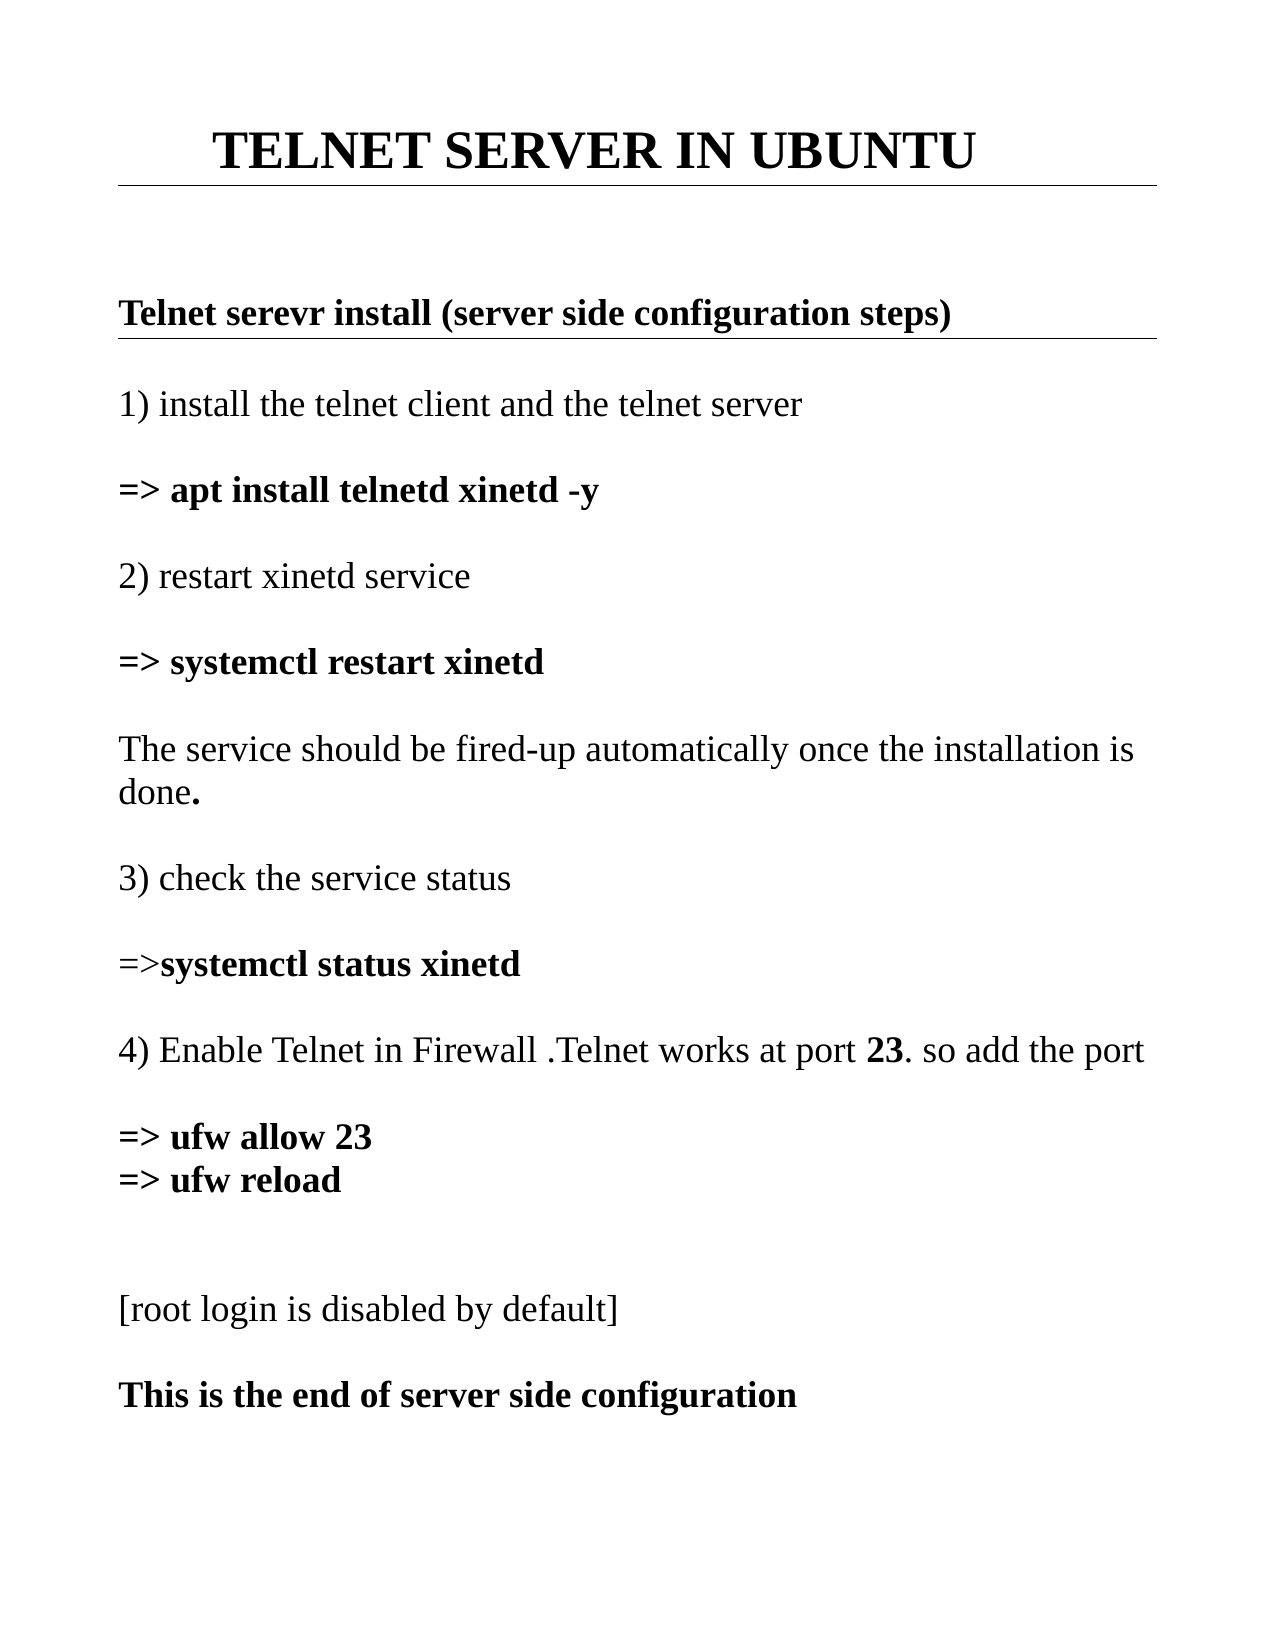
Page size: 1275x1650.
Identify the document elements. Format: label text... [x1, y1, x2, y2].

text TELNET SERVER IN UBUNTU [118, 118, 1157, 185]
text The service should be fired-up automatically once the installation is done. [118, 726, 1157, 812]
text 2) restart xinetd service [118, 553, 1157, 597]
text Telnet serevr install (server side configuration steps) [118, 290, 1157, 338]
text => ufw reload [118, 1157, 1157, 1200]
text =>systemctl status xinetd [118, 942, 1157, 985]
text [root login is disabled by default] [118, 1287, 1157, 1330]
text 3) check the service status [118, 855, 1157, 898]
text => ufw allow 23 [118, 1114, 1157, 1157]
text This is the end of server side configuration [118, 1373, 1157, 1416]
text 4) Enable Telnet in Firewall .Telnet works at port 23. so add the port [118, 1028, 1157, 1071]
text 1) install the telnet client and the telnet server [118, 381, 1157, 424]
text => systemctl restart xinetd [118, 640, 1157, 683]
text => apt install telnetd xinetd -y [118, 467, 1157, 510]
